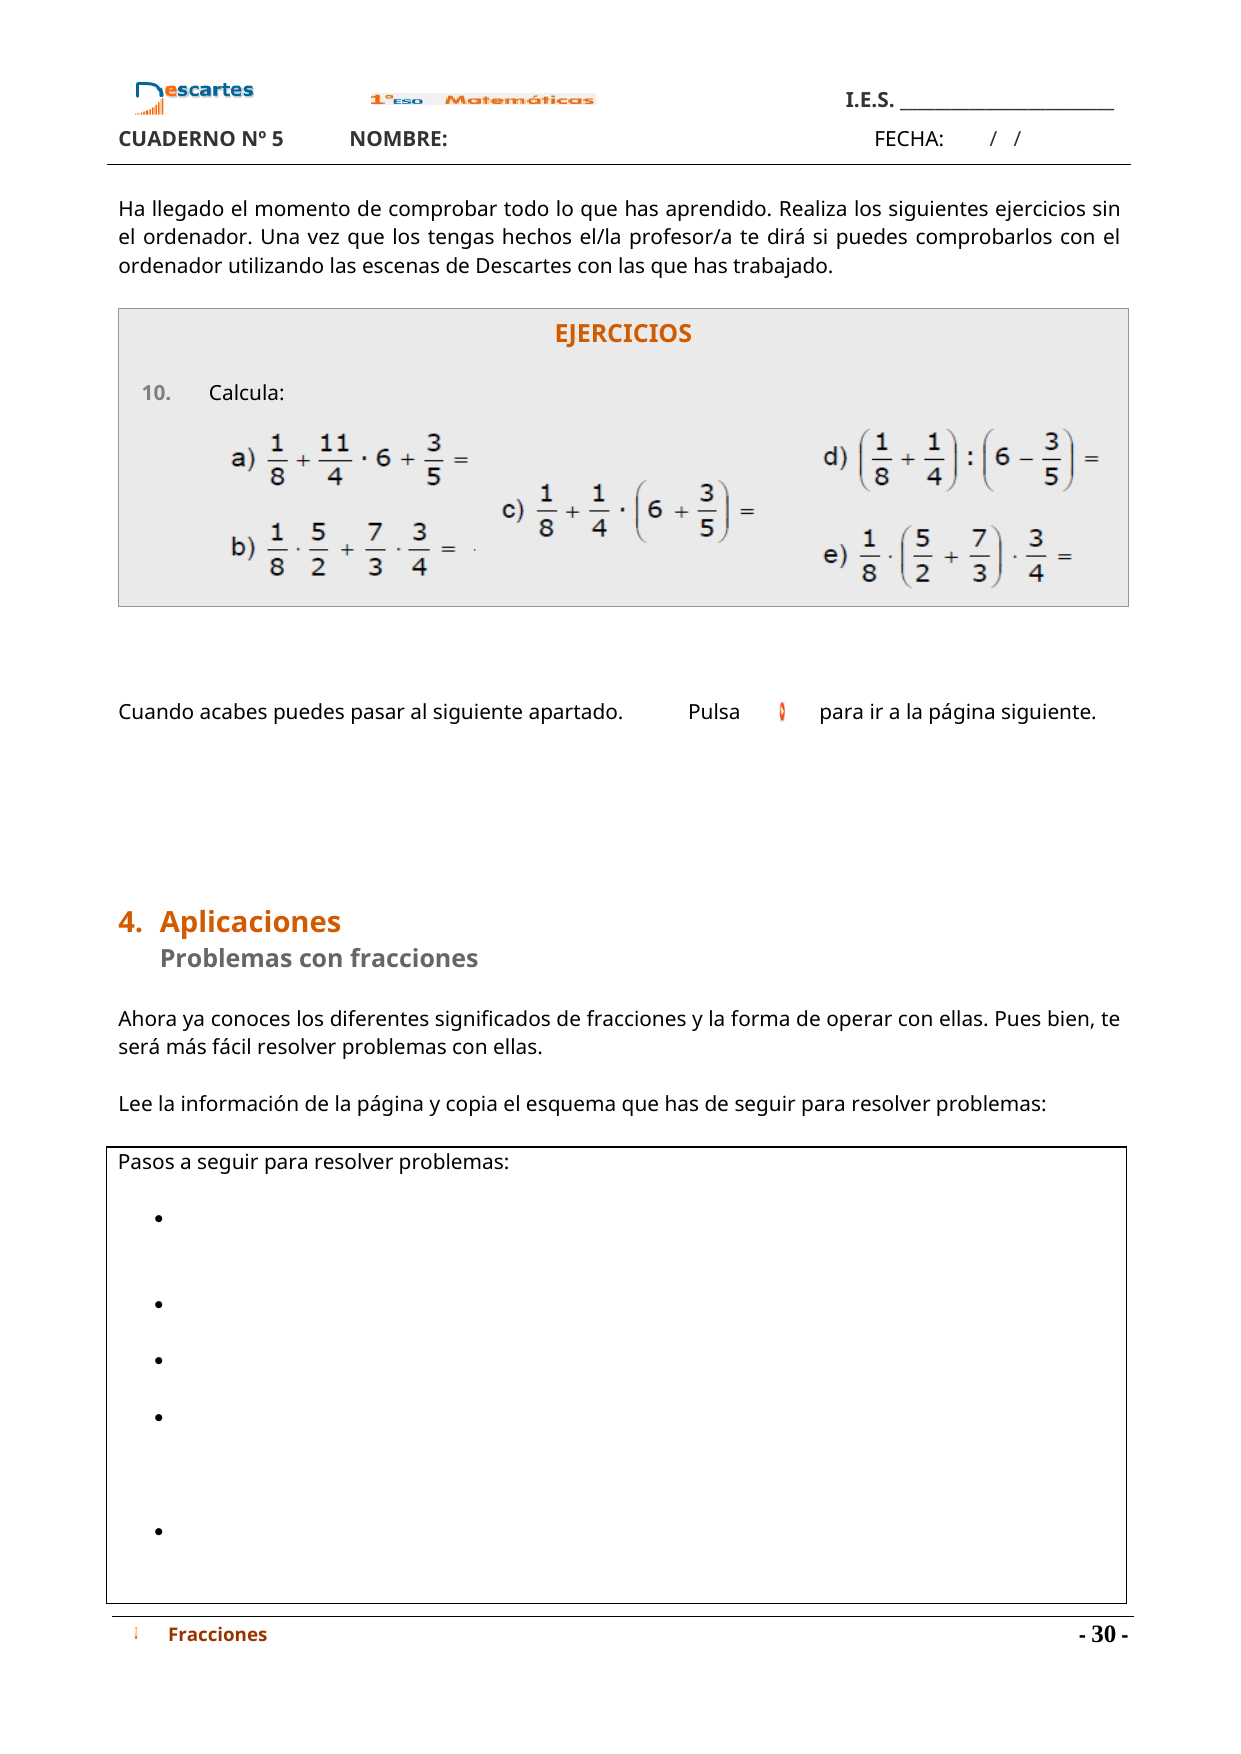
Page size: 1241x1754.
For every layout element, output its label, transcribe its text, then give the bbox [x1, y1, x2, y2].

text Ha llegado el momento de comprobar todo lo que has aprendido. Realiza los siguientes ejercicios sin el ordenador. Una vez que los tengas hechos el/la profesor/a te dirá si puedes comprobarlos con el ordenador utilizando las escenas de Descartes con las que has trabajado. [118, 194, 1122, 279]
text Problemas con fracciones [118, 941, 1122, 975]
table_header [756, 692, 812, 731]
picture [134, 1626, 138, 1639]
picture [134, 82, 257, 115]
table_header Pasos a seguir para resolver problemas: [107, 1148, 1126, 1602]
table_header para ir a la página siguiente. [812, 692, 1141, 731]
table_header Cuando acabes puedes pasar al siguiente apartado. [111, 692, 681, 731]
text Ahora ya conoces los diferentes significados de fracciones y la forma de operar con ellas. Pues bien, te será más fácil resolver problemas con ellas. [118, 1004, 1122, 1061]
picture [779, 701, 785, 722]
table_header Pulsa [681, 692, 756, 731]
picture [225, 415, 1108, 592]
list Calcula: [171, 378, 1124, 599]
picture [371, 93, 599, 105]
subtitle EJERCICIOS [134, 316, 1113, 350]
text Lee la información de la página y copia el esquema que has de seguir para resolver problemas: [118, 1089, 1122, 1118]
list Aplicaciones [118, 901, 1122, 941]
